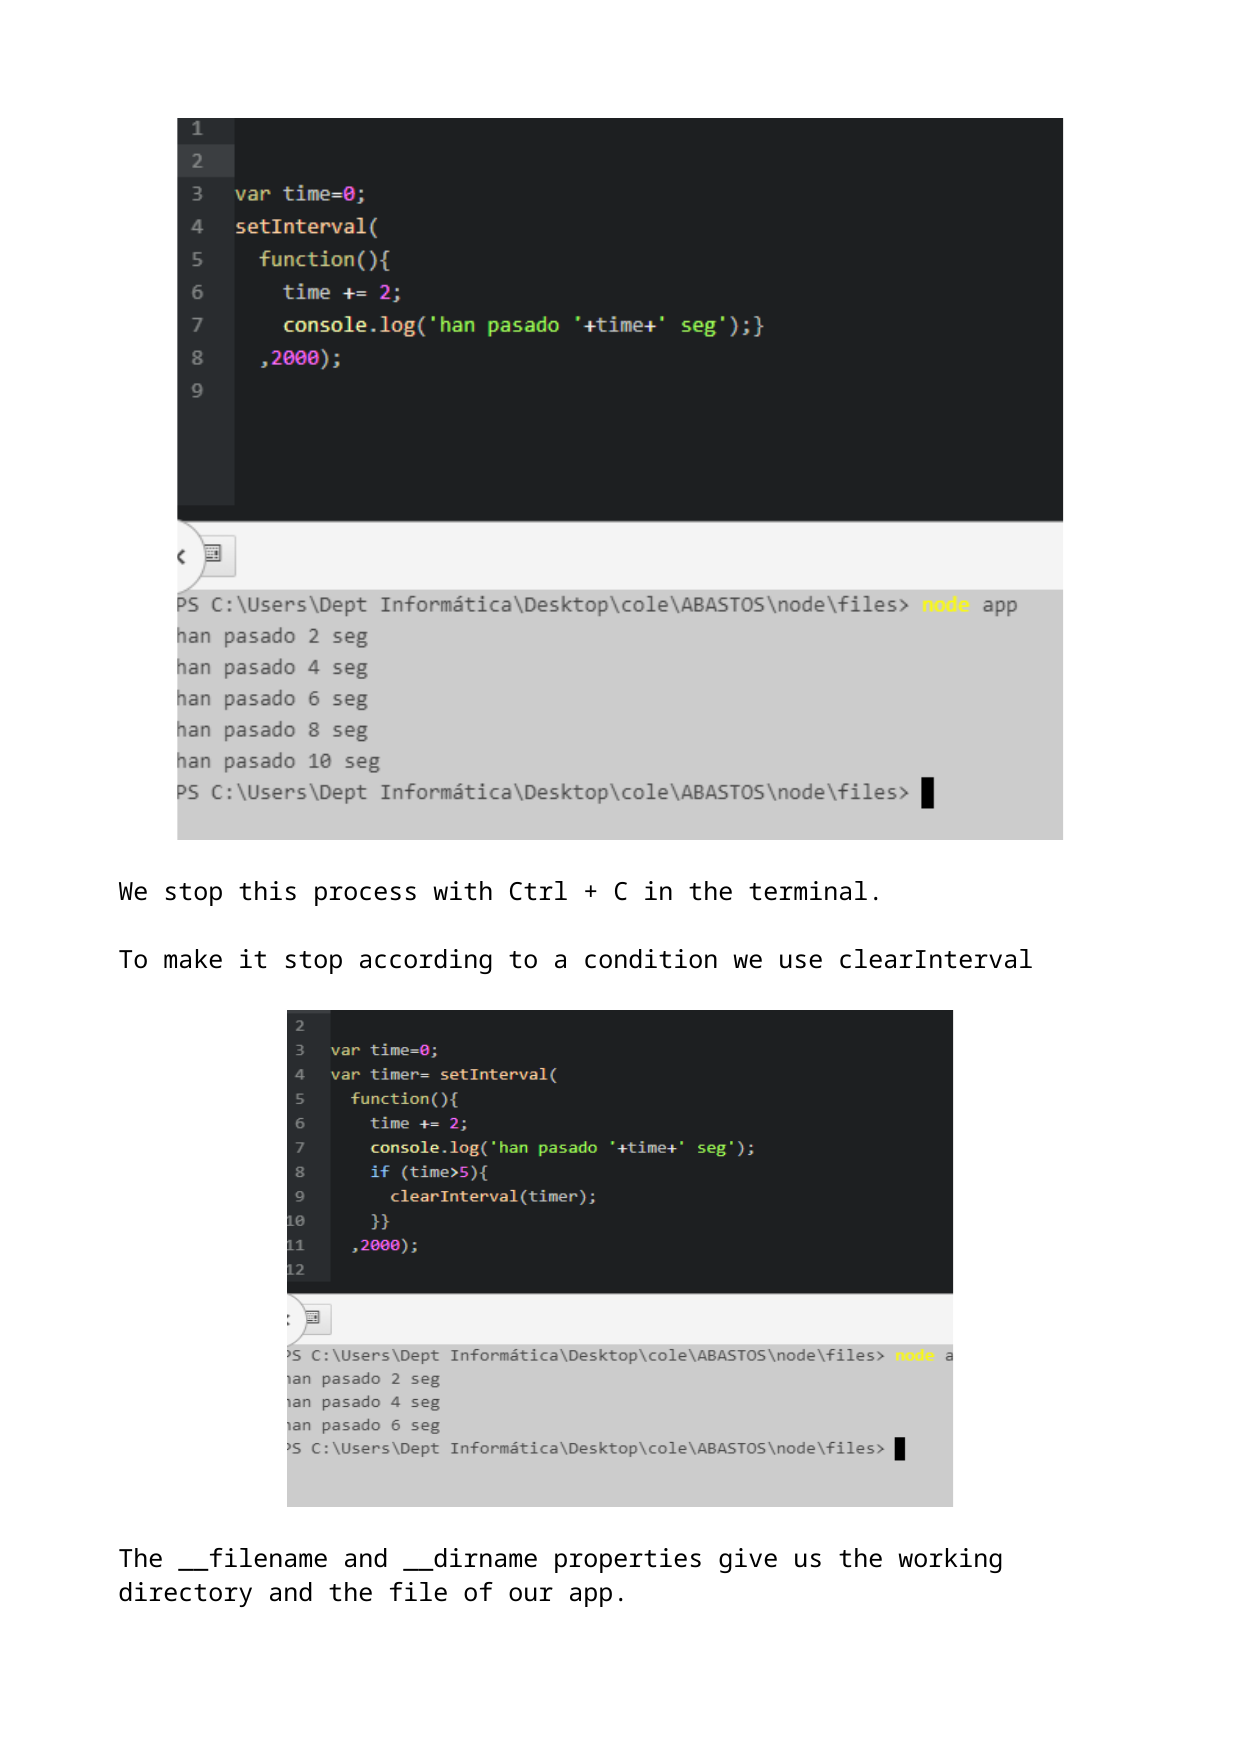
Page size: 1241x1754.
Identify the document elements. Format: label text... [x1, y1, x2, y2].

text We stop this process with Ctrl + C in the terminal. [118, 874, 1122, 908]
text To make it stop according to a condition we use clearInterval [118, 942, 1122, 976]
picture [177, 118, 1064, 840]
text The __filename and __dirname properties give us the working directory and the file of our app. [118, 1541, 1122, 1609]
picture [287, 1010, 954, 1507]
